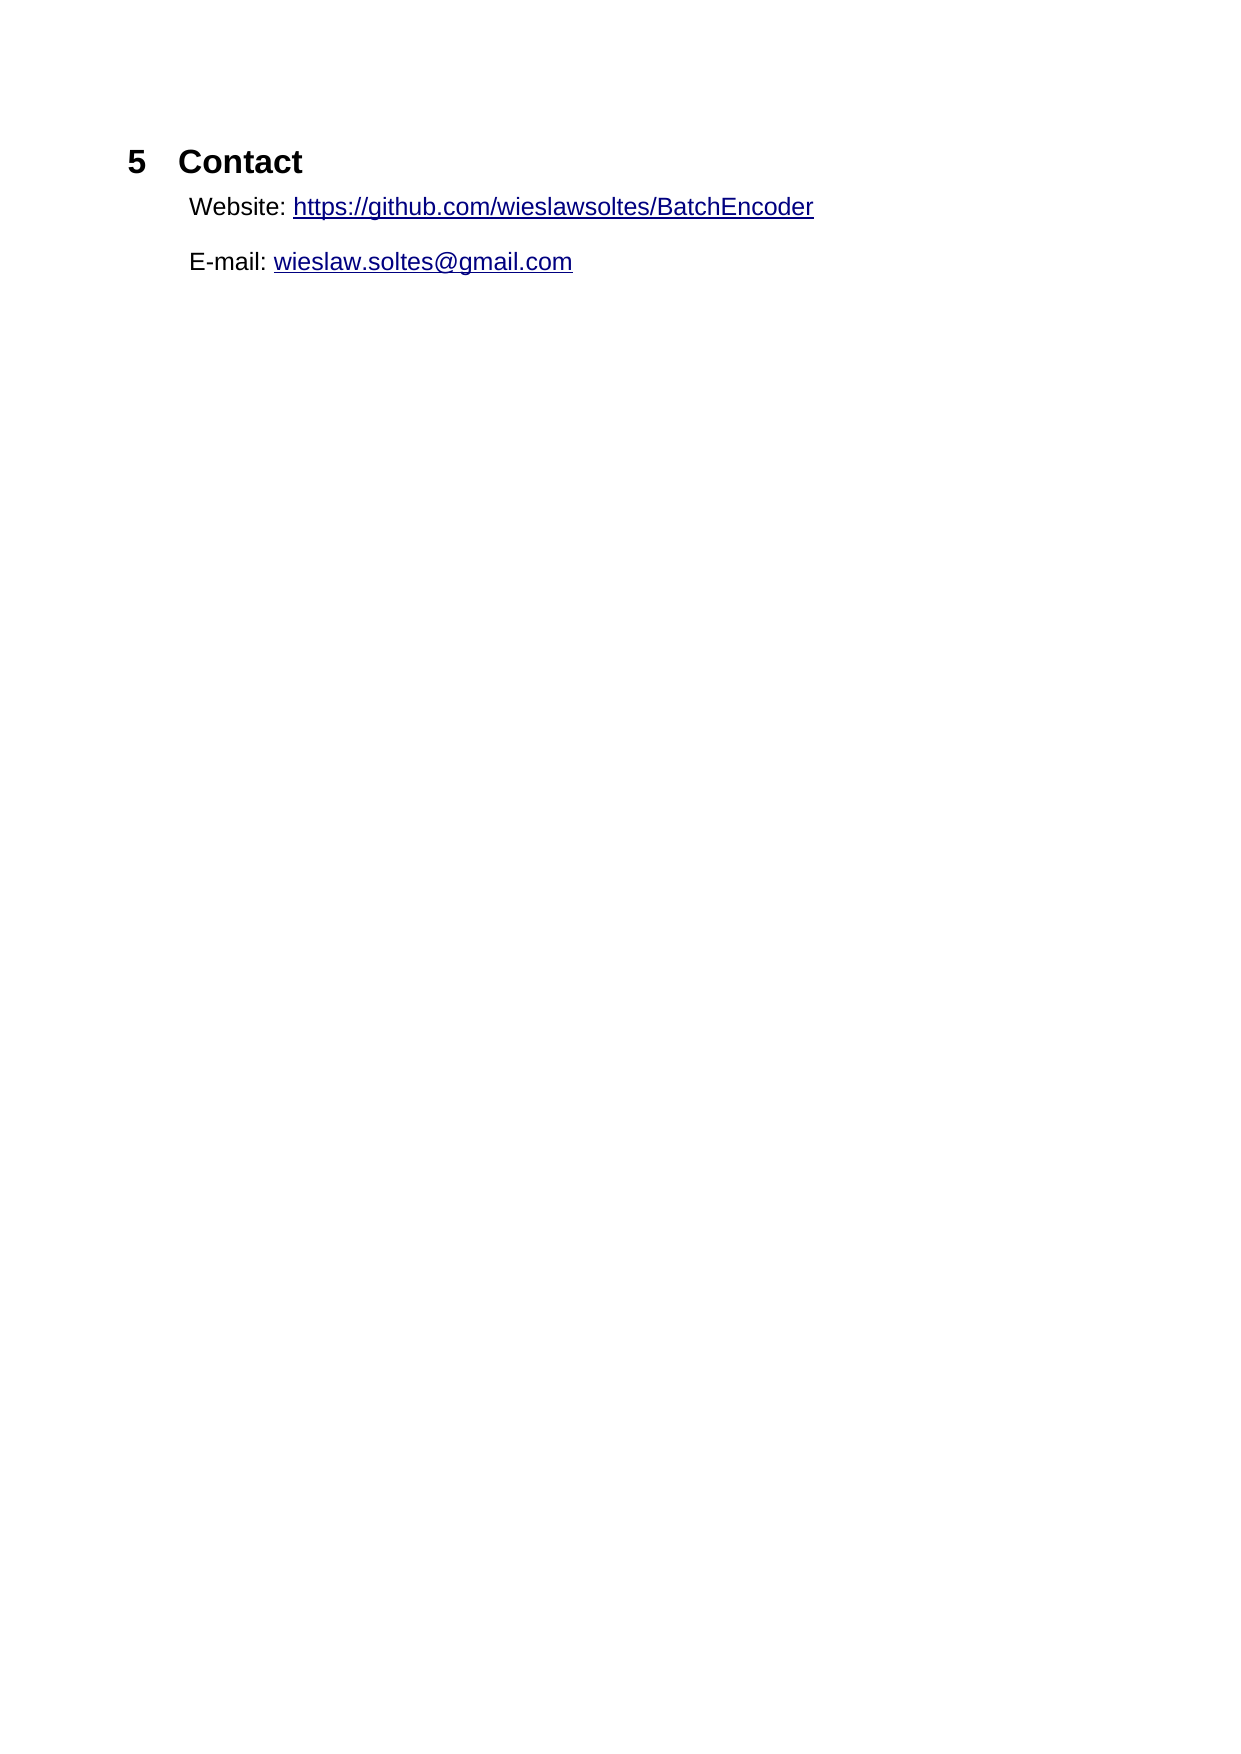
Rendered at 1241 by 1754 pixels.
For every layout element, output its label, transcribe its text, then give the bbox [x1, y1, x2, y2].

text Website: https://github.com/wieslawsoltes/BatchEncoder [118, 193, 1122, 221]
subtitle Contact [118, 143, 1122, 181]
text E-mail: wieslaw.soltes@gmail.com [118, 247, 1122, 275]
